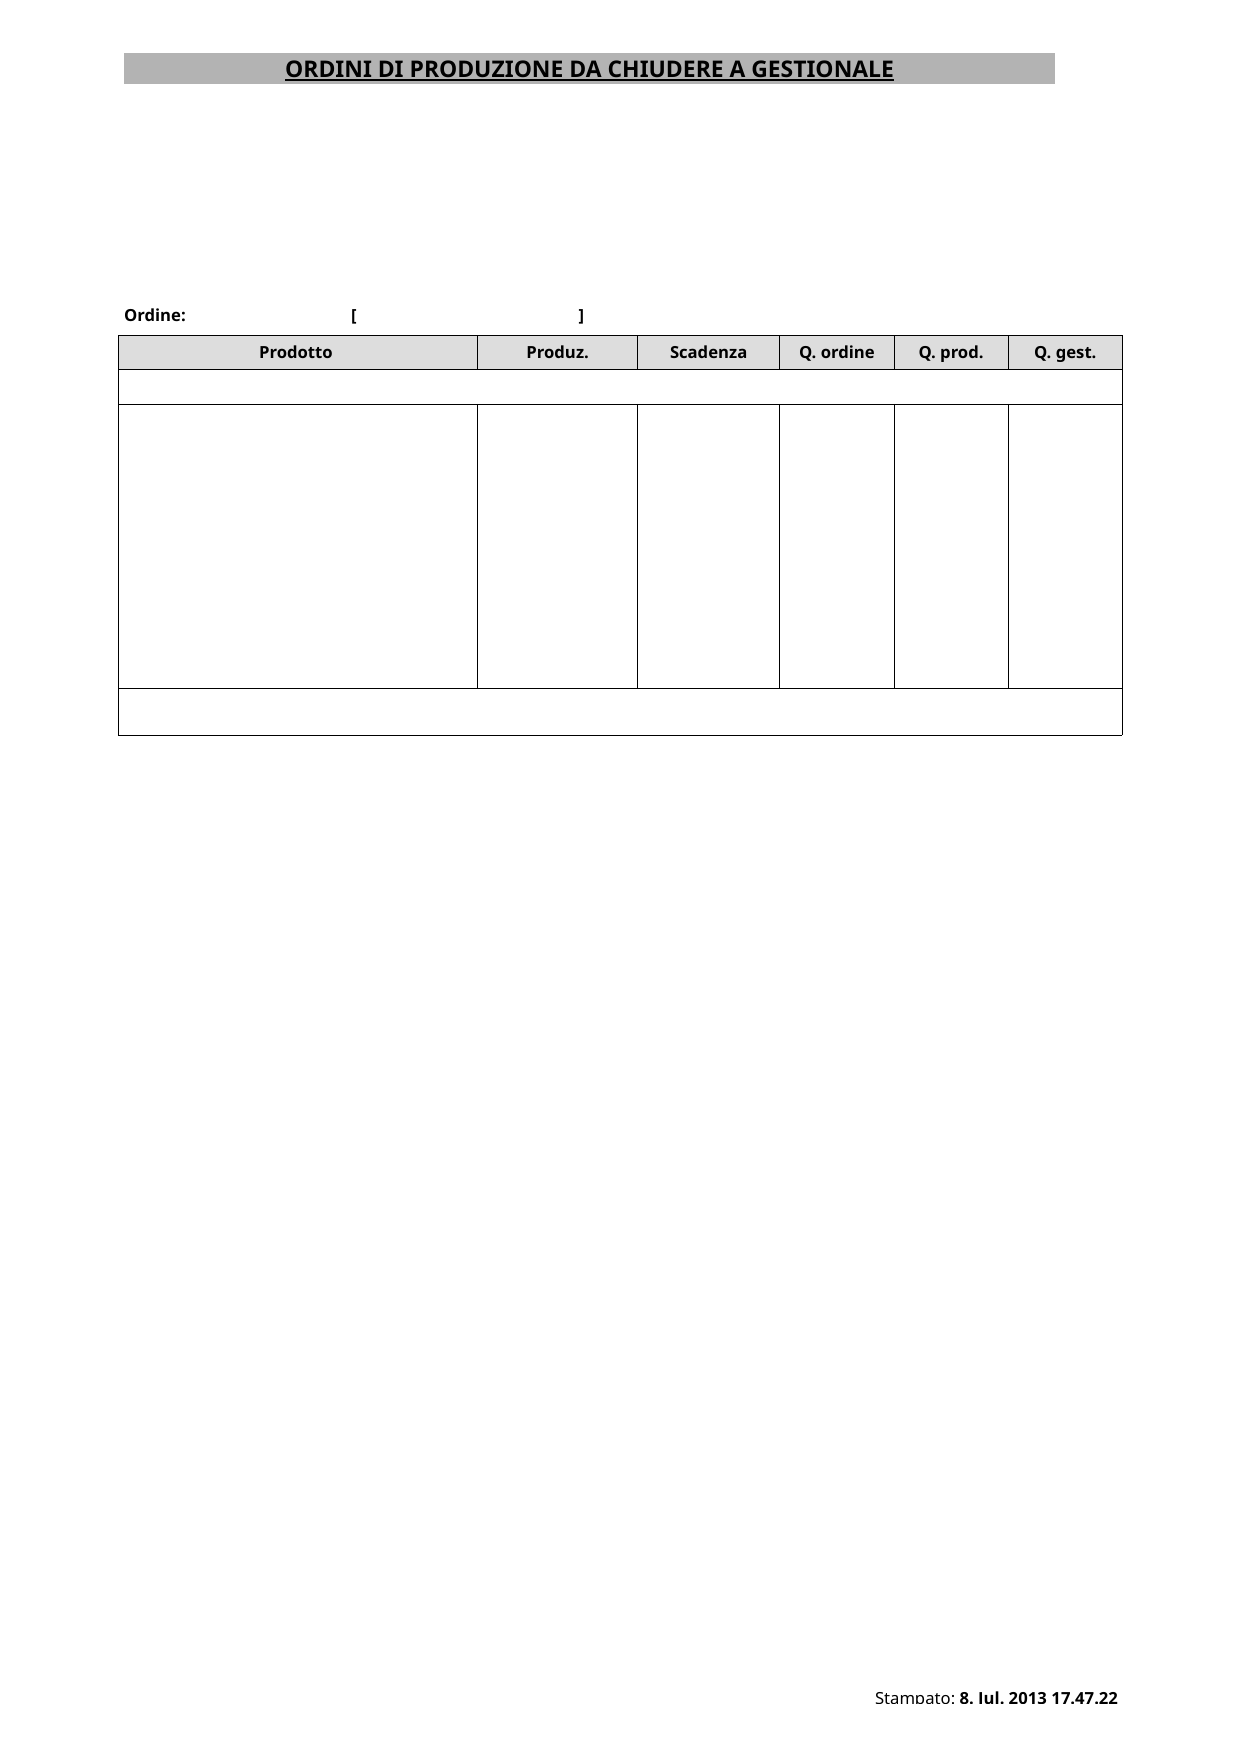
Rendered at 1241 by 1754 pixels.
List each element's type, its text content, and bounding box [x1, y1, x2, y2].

table_cell </if> [119, 370, 1122, 404]
table_cell <int(line.product_uom_qty)> [780, 405, 894, 688]
table_cell Q. ordine [780, 336, 894, 369]
table_cell <line.mrp_id.name> [478, 405, 637, 688]
table_header <for each="line in get_object_remain()"> [118, 207, 1122, 241]
table_cell <'(parz.) ' if (line.product_uom_qty - line.product_uom_maked_qty - line.product_uom_maked_sync_qty) != 0 else ''><int(line.product_uom_maked_qty)> [895, 405, 1008, 688]
table_cell </for> [119, 689, 1122, 734]
table_cell Scadenza [638, 336, 779, 369]
text <previous_record('init')> [118, 184, 1122, 207]
table_cell <formatLang(line.date_deadline, date=True) if line.date_deadline else ""> [638, 405, 779, 688]
table_cell Produz. [478, 336, 637, 369]
table_cell Q. prod. [895, 336, 1008, 369]
table_cell <if test="line.order_id.id != previous_record()"> [118, 241, 1122, 275]
table_cell Q. gest. [1009, 336, 1122, 369]
table_cell Prodotto [119, 336, 477, 369]
table_cell <line.product_id.default_code or ""><previous_record(line.order_id.id)> [119, 405, 477, 688]
table_cell Ordine: <line.order_id.name> [ <line.order_id.partner_id.name>] [118, 275, 1122, 335]
table_cell <int(line.product_uom_maked_sync_qty)> [1009, 405, 1122, 688]
